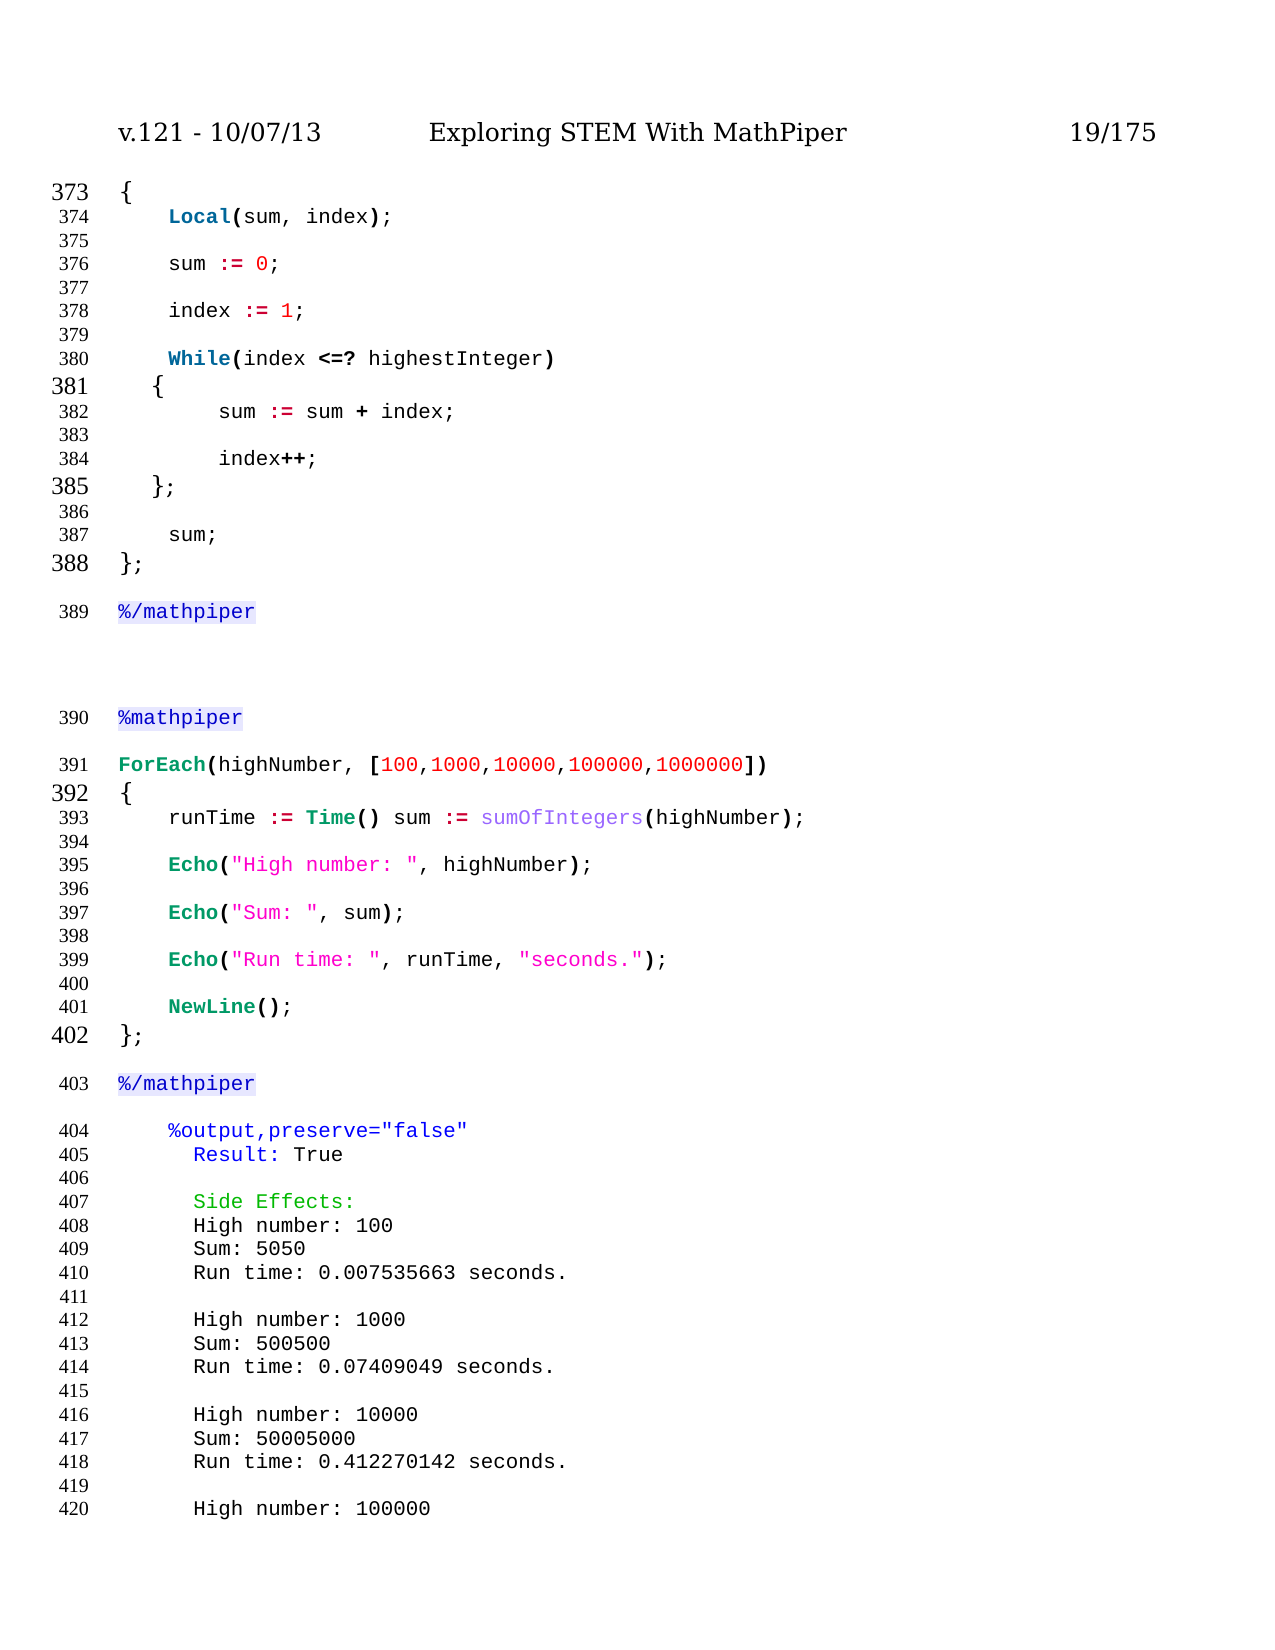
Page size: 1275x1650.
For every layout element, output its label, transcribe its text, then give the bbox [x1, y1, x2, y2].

text index++; [118, 448, 1157, 472]
text High number: 100000 [118, 1498, 1157, 1522]
text { [118, 371, 1157, 401]
text High number: 100 [118, 1215, 1157, 1238]
text Run time: 0.412270142 seconds. [118, 1451, 1157, 1475]
text %mathpiper [118, 707, 1157, 731]
text }; [118, 1020, 1157, 1049]
text }; [118, 472, 1157, 501]
text Sum: 500500 [118, 1333, 1157, 1357]
text runTime := Time() sum := sumOfIntegers(highNumber); [118, 807, 1157, 831]
text sum := 0; [118, 253, 1157, 277]
text Sum: 5050 [118, 1238, 1157, 1262]
text sum; [118, 524, 1157, 548]
text Sum: 50005000 [118, 1427, 1157, 1451]
text Result: True [118, 1144, 1157, 1167]
text %/mathpiper [118, 1073, 1157, 1096]
text }; [118, 548, 1157, 577]
text High number: 10000 [118, 1404, 1157, 1427]
text ForEach(highNumber, [100,1000,10000,100000,1000000]) [118, 754, 1157, 778]
text %output,preserve="false" [118, 1120, 1157, 1144]
text Run time: 0.07409049 seconds. [118, 1357, 1157, 1380]
text Side Effects: [118, 1191, 1157, 1215]
text index := 1; [118, 301, 1157, 324]
text Local(sum, index); [118, 206, 1157, 229]
text Run time: 0.007535663 seconds. [118, 1262, 1157, 1286]
text While(index <=? highestInteger) [118, 348, 1157, 371]
text %/mathpiper [118, 601, 1157, 624]
text { [118, 778, 1157, 807]
text High number: 1000 [118, 1309, 1157, 1333]
text sum := sum + index; [118, 401, 1157, 424]
text { [118, 177, 1157, 206]
text Echo("Run time: ", runTime, "seconds."); [118, 949, 1157, 973]
text NewLine(); [118, 996, 1157, 1020]
text Echo("High number: ", highNumber); [118, 854, 1157, 878]
text Echo("Sum: ", sum); [118, 902, 1157, 925]
